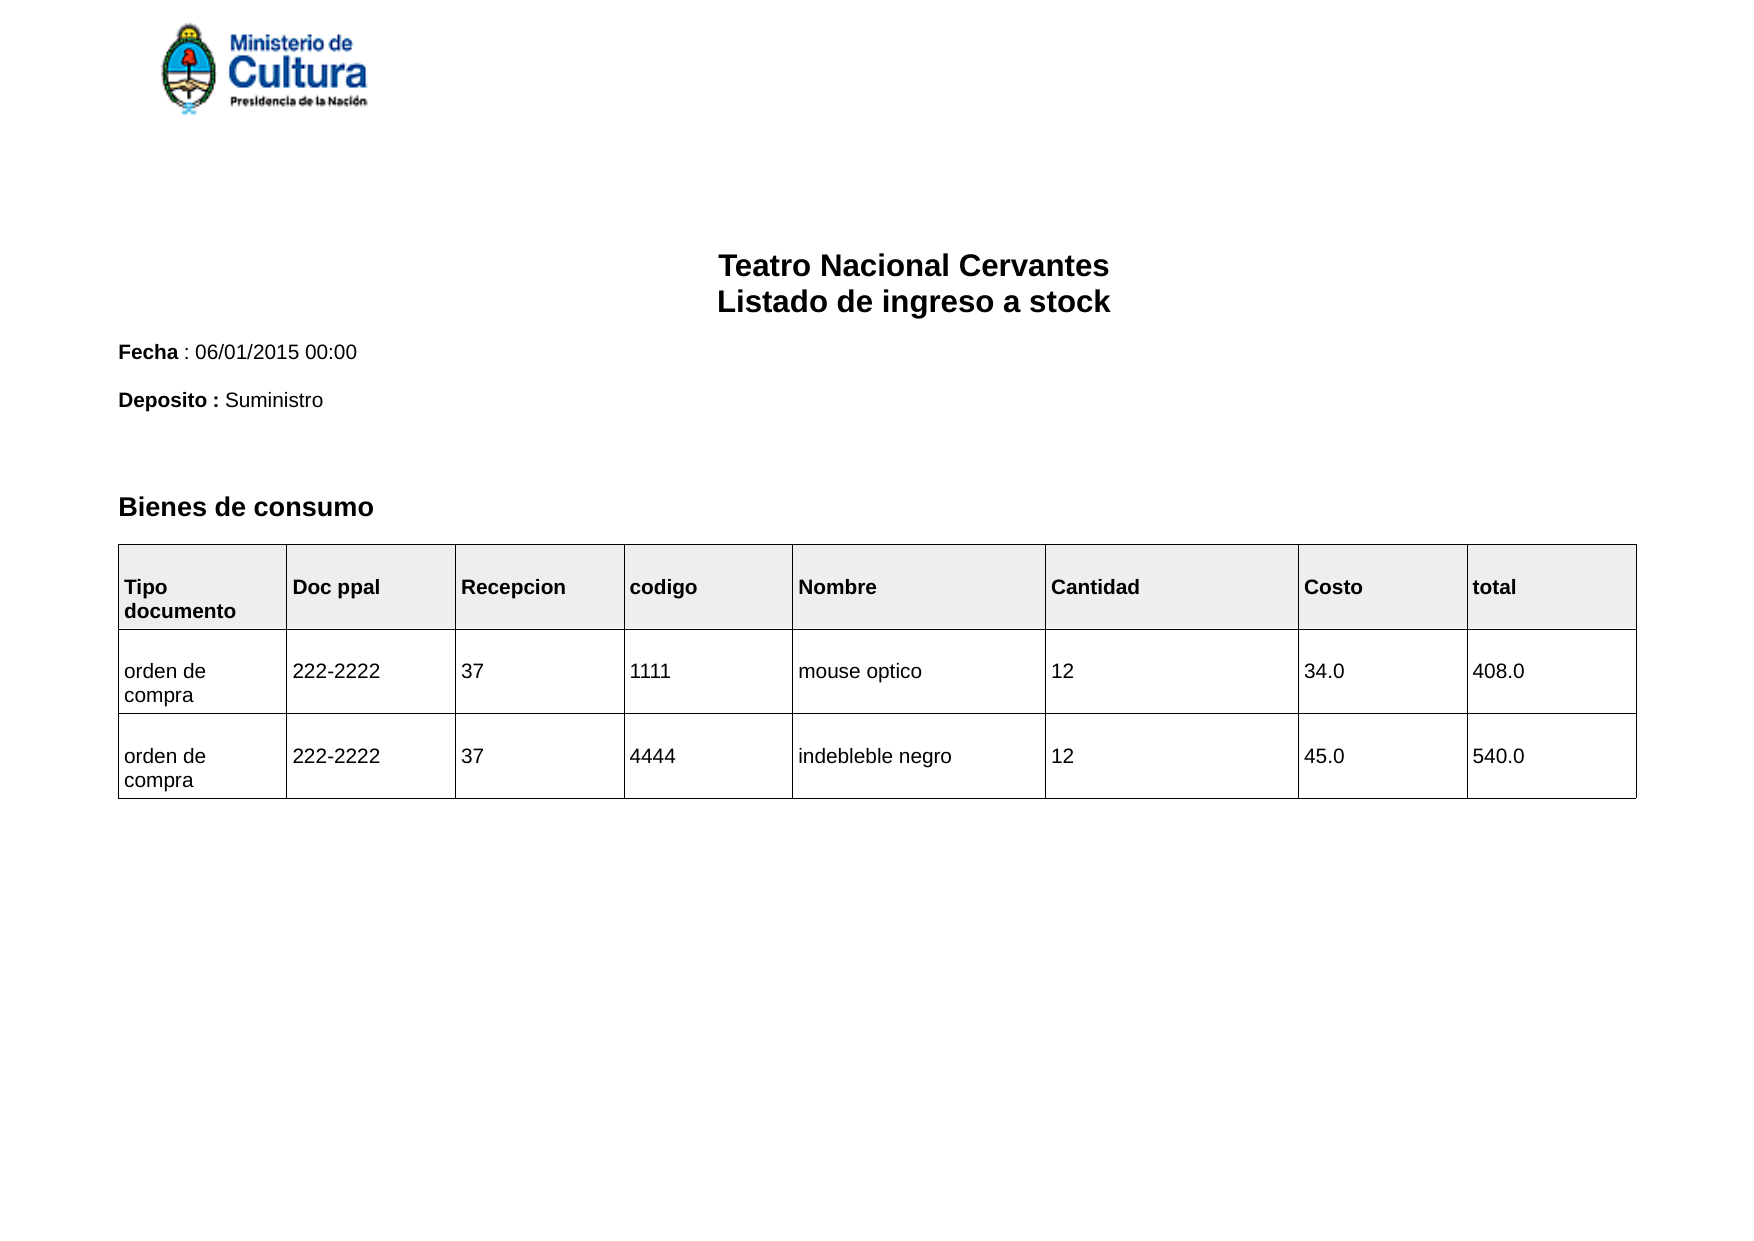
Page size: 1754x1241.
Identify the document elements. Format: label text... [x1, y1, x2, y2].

table_cell 37 [456, 630, 624, 713]
table_header Cantidad [1046, 545, 1298, 628]
table_header Nombre [793, 545, 1045, 628]
table_cell 12 [1046, 630, 1298, 713]
table_cell 34.0 [1299, 630, 1467, 713]
table_cell 45.0 [1299, 714, 1467, 797]
table_cell orden de compra [119, 630, 286, 713]
table_cell indebleble negro [793, 714, 1045, 797]
text Fecha : 06/01/2015 00:00 [118, 340, 1636, 364]
table_cell 222-2222 [287, 714, 455, 797]
text Bienes de consumo [118, 491, 1636, 522]
table_header codigo [625, 545, 792, 628]
table_cell 540.0 [1468, 714, 1636, 797]
table_cell 408.0 [1468, 630, 1636, 713]
table_cell orden de compra [119, 714, 286, 797]
table_header total [1468, 545, 1636, 628]
table_cell 4444 [625, 714, 792, 797]
table_cell 222-2222 [287, 630, 455, 713]
table_cell mouse optico [793, 630, 1045, 713]
table_header Recepcion [456, 545, 624, 628]
text Teatro Nacional Cervantes [118, 247, 1636, 283]
picture [132, 18, 399, 122]
table_cell 12 [1046, 714, 1298, 797]
text Listado de ingreso a stock [118, 283, 1636, 318]
table_header Doc ppal [287, 545, 455, 628]
table_header Costo [1299, 545, 1467, 628]
table_cell 1111 [625, 630, 792, 713]
text Deposito : Suministro [118, 388, 1636, 412]
table_cell 37 [456, 714, 624, 797]
table_header Tipo documento [119, 545, 286, 628]
